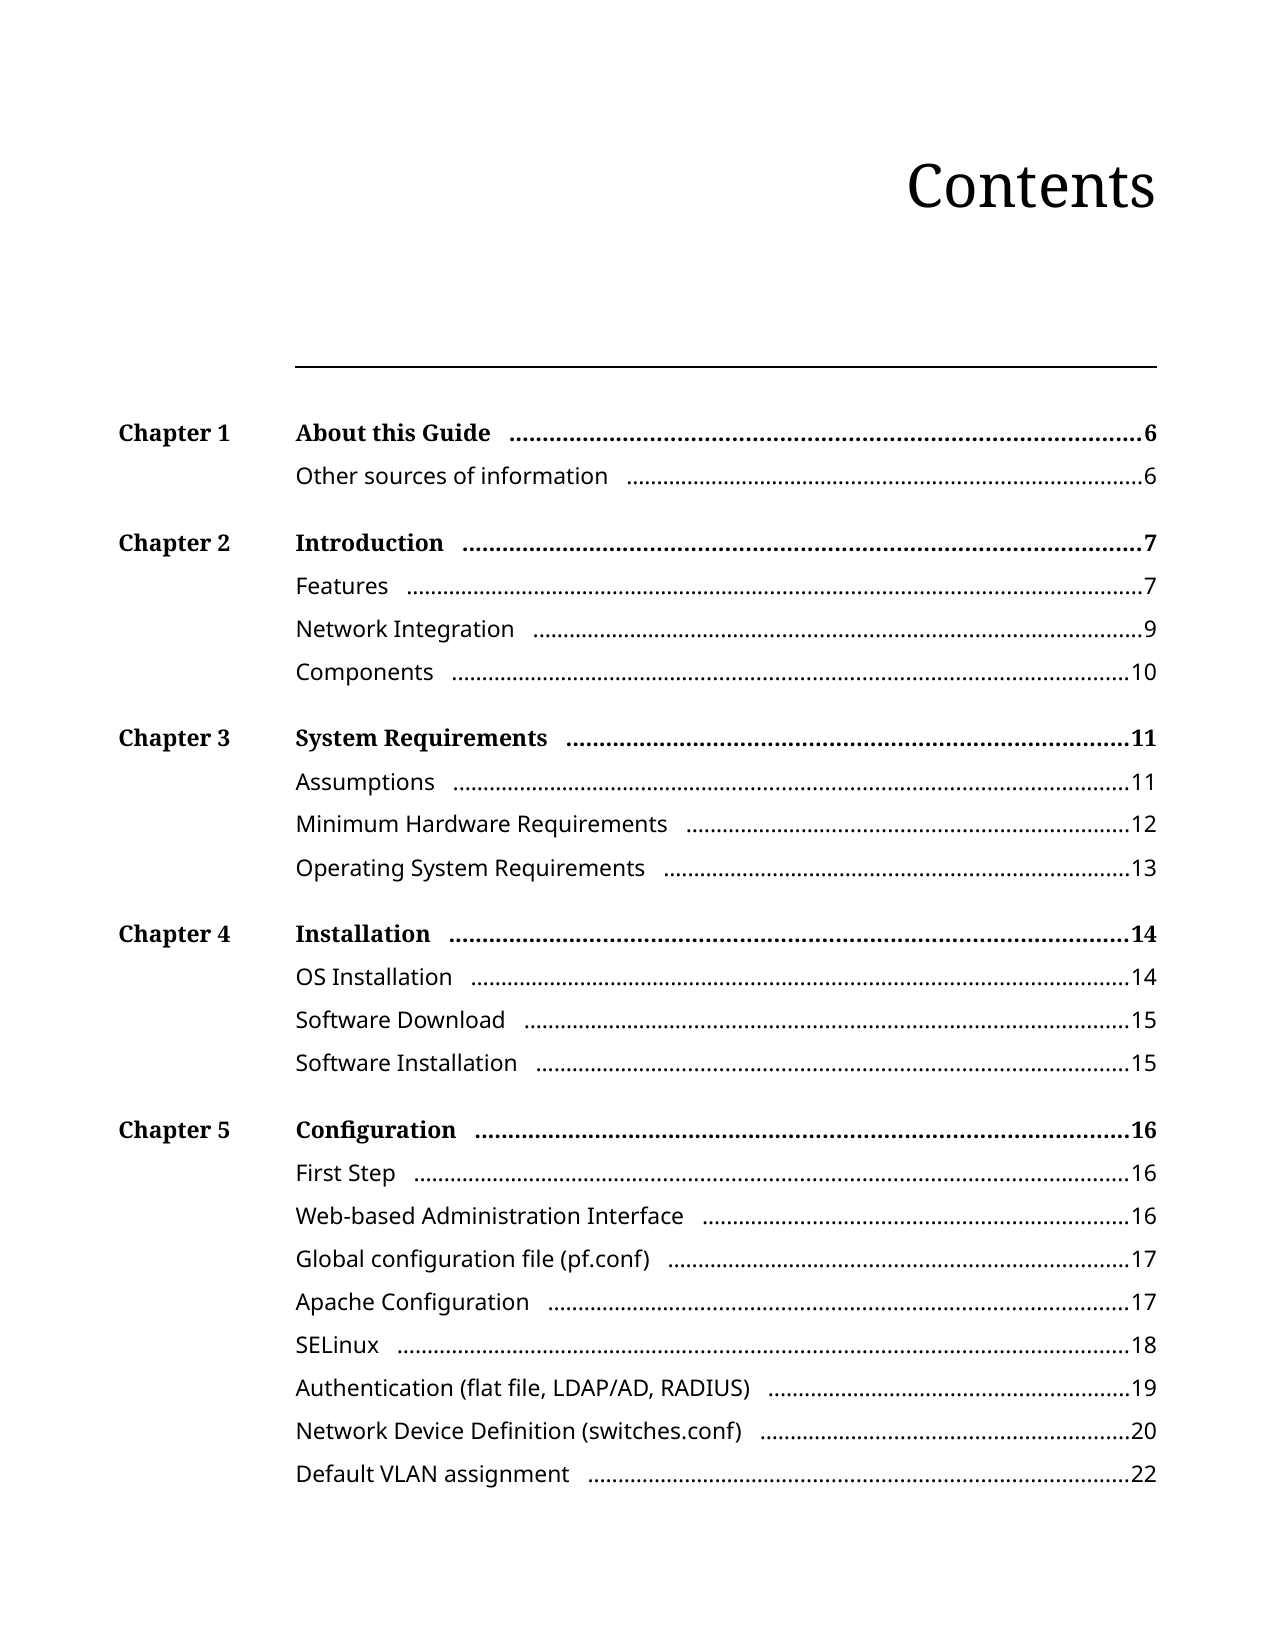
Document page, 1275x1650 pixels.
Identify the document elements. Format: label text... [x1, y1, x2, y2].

text Chapter 3 System Requirements 11 [118, 722, 1157, 754]
text Minimum Hardware Requirements 12 [295, 808, 1157, 840]
text First Step 16 [295, 1157, 1157, 1188]
text Other sources of information 6 [295, 460, 1157, 491]
text Software Installation 15 [295, 1047, 1157, 1078]
text SELinux 18 [295, 1329, 1157, 1360]
text Default VLAN assignment 22 [295, 1458, 1157, 1489]
text Network Device Definition (switches.conf) 20 [295, 1415, 1157, 1446]
text Chapter 2 Introduction 7 [118, 527, 1157, 558]
text Operating System Requirements 13 [295, 851, 1157, 883]
text Software Download 15 [295, 1004, 1157, 1035]
text Authentication (flat file, LDAP/AD, RADIUS) 19 [295, 1372, 1157, 1403]
text Web-based Administration Interface 16 [295, 1200, 1157, 1231]
text OS Installation 14 [295, 961, 1157, 992]
text Chapter 5 Configuration 16 [118, 1114, 1157, 1145]
text Apache Configuration 17 [295, 1286, 1157, 1317]
text Assumptions 11 [295, 765, 1157, 797]
text Chapter 1 About this Guide 6 [118, 417, 1157, 448]
text Components 10 [295, 656, 1157, 687]
text Network Integration 9 [295, 613, 1157, 644]
text Chapter 4 Installation 14 [118, 918, 1157, 949]
subtitle Contents [295, 143, 1157, 366]
text Features 7 [295, 570, 1157, 601]
text Global configuration file (pf.conf) 17 [295, 1243, 1157, 1274]
